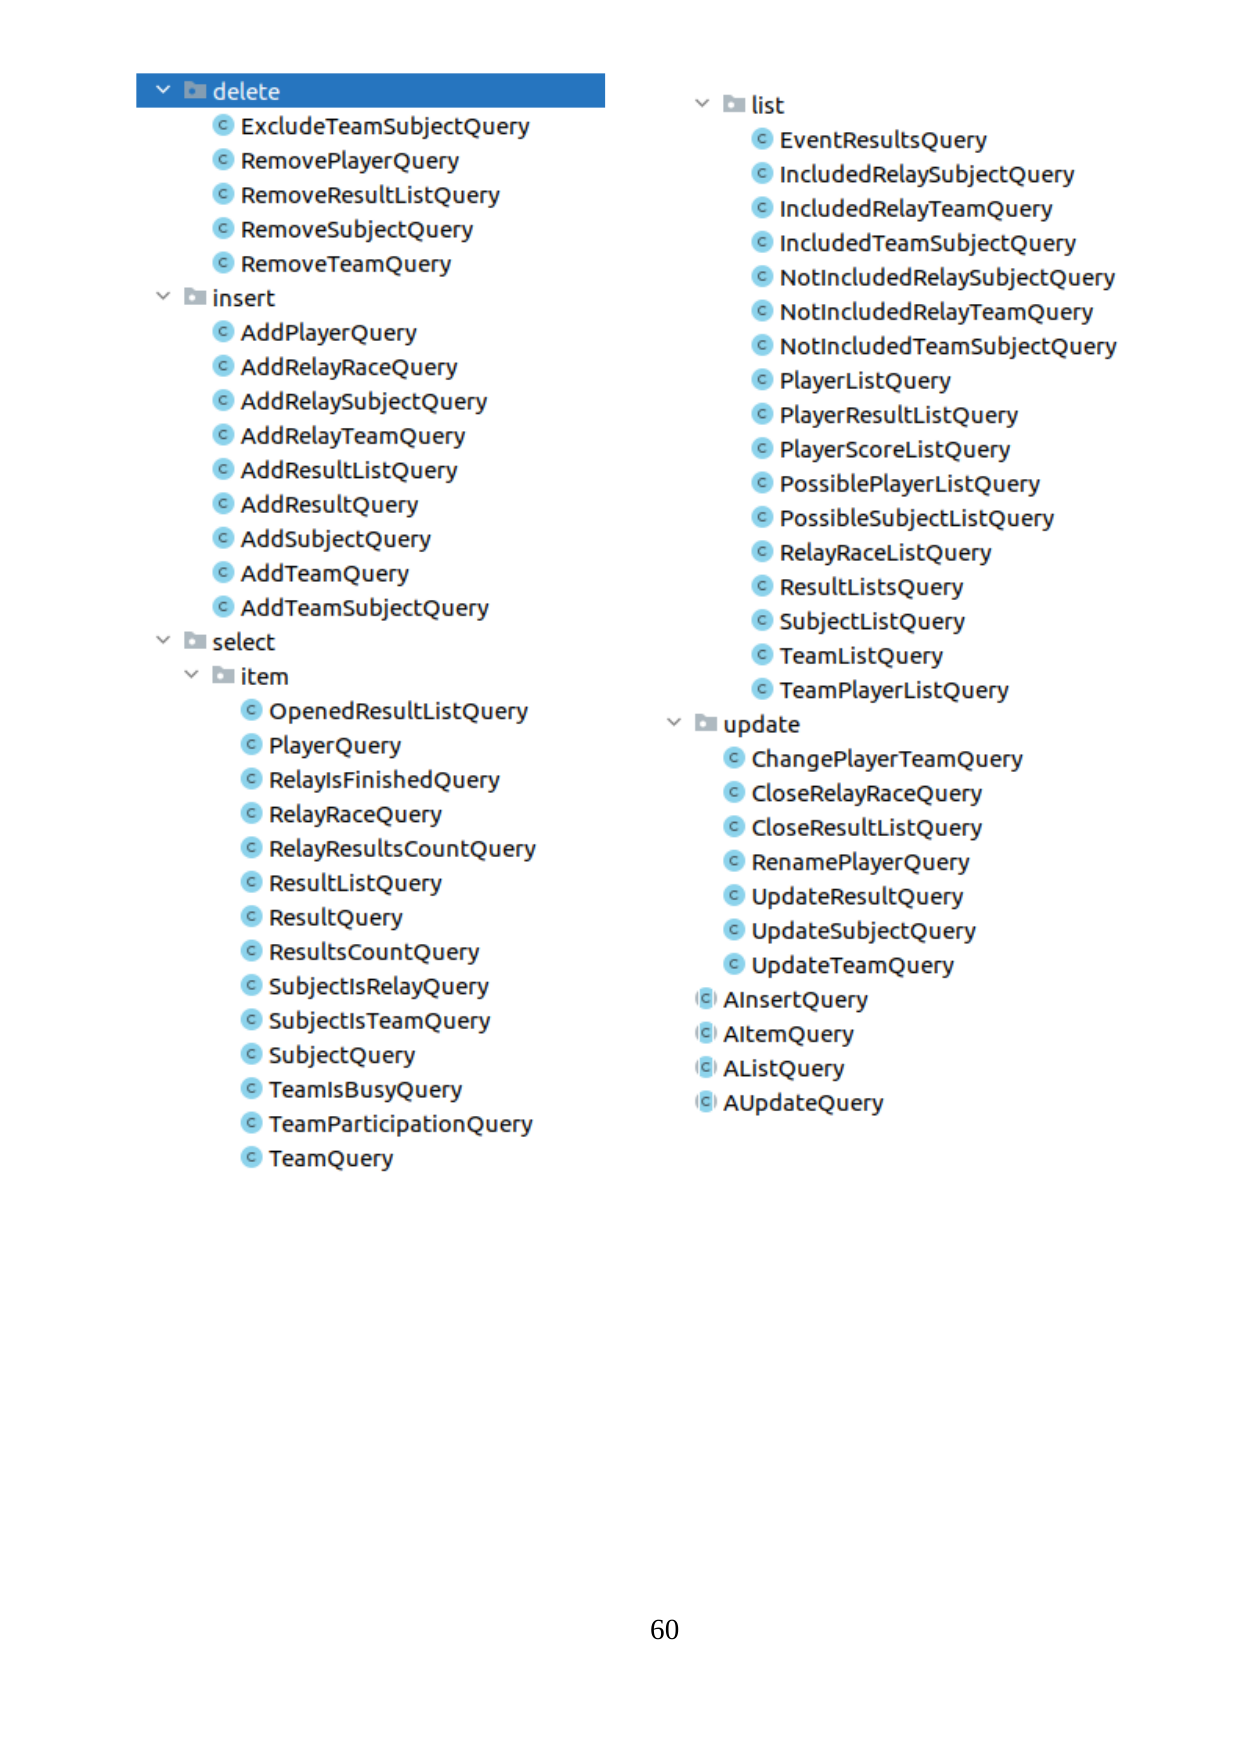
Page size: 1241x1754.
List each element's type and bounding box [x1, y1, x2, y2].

picture [136, 72, 605, 1176]
picture [661, 92, 1143, 1122]
